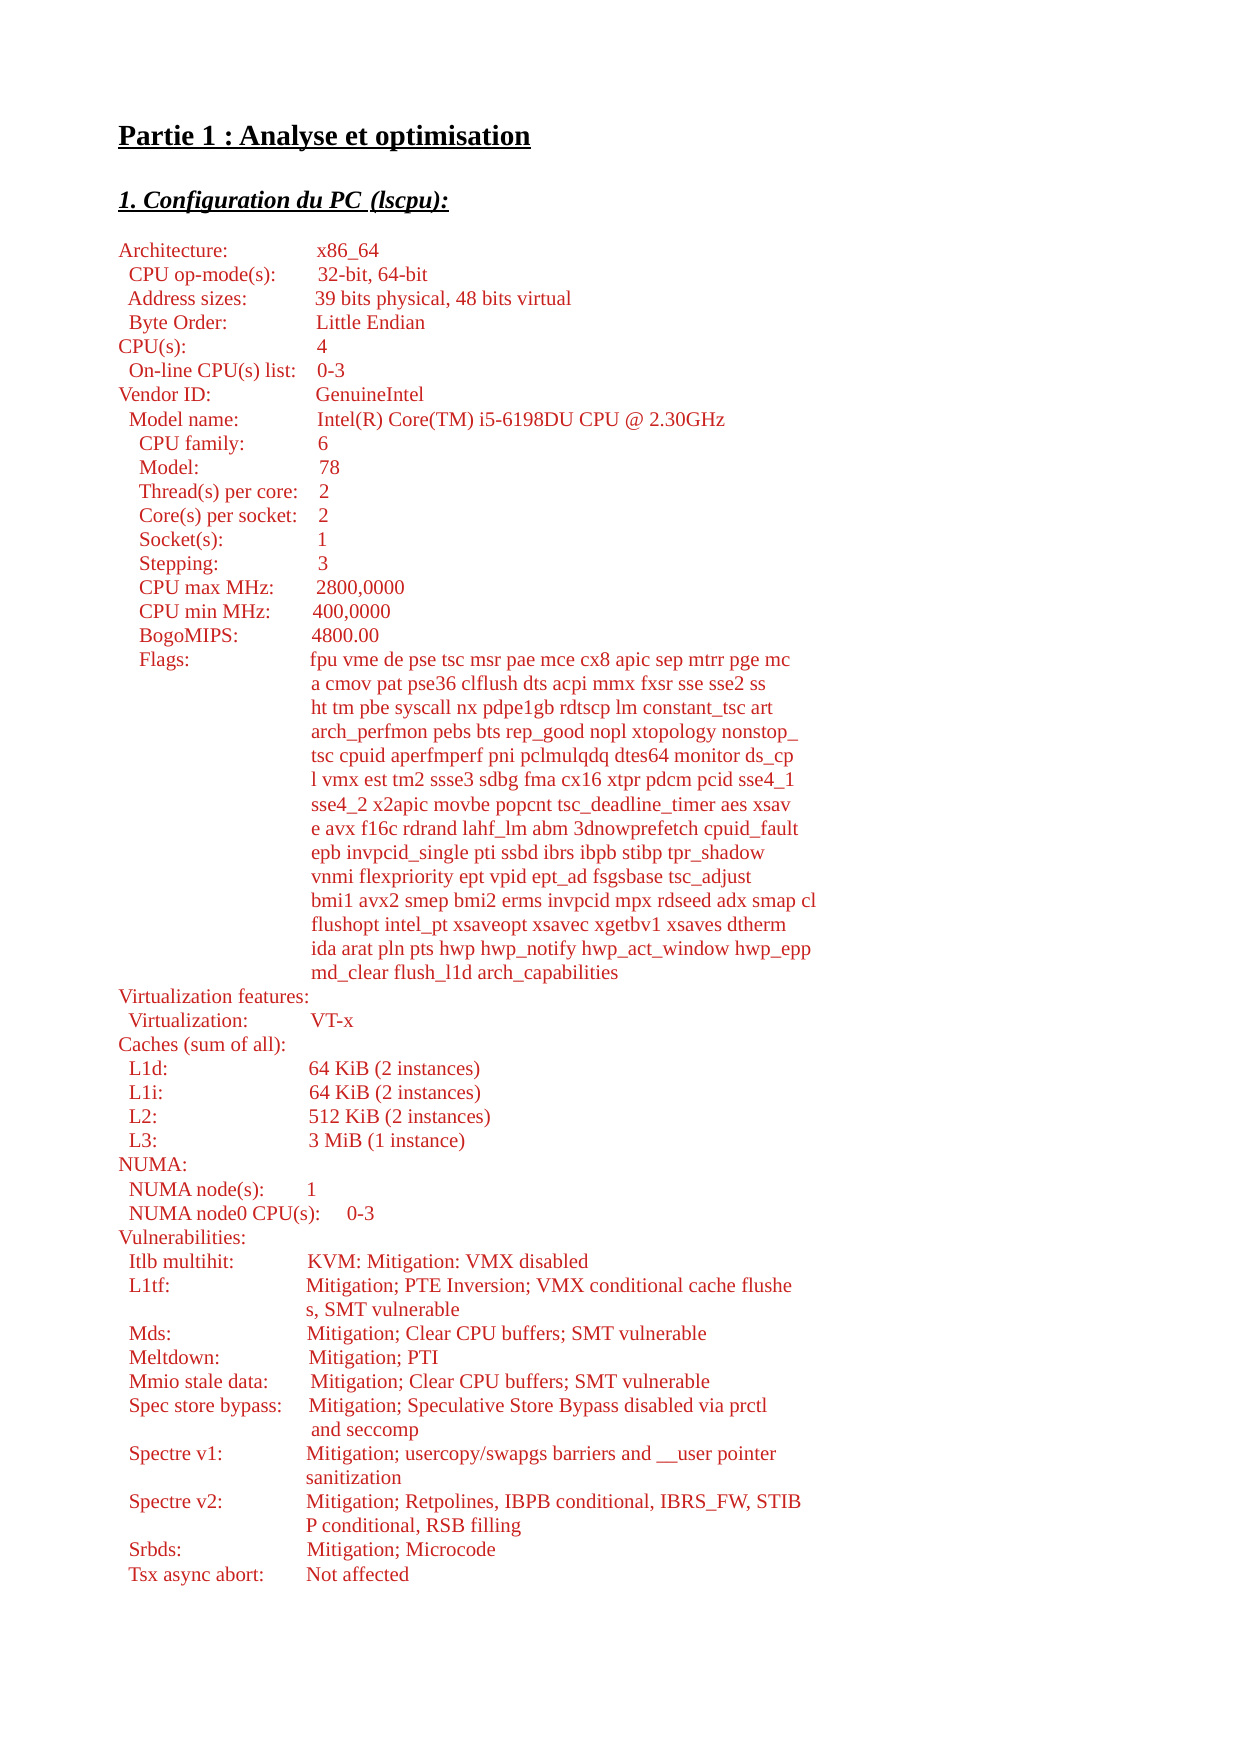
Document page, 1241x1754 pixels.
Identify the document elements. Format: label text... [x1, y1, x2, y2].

text Mds: Mitigation; Clear CPU buffers; SMT vulnerable [118, 1321, 1122, 1345]
text Address sizes: 39 bits physical, 48 bits virtual [118, 286, 1122, 310]
text L3: 3 MiB (1 instance) [118, 1128, 1122, 1152]
text Virtualization features: [118, 984, 1122, 1008]
text l vmx est tm2 ssse3 sdbg fma cx16 xtpr pdcm pcid sse4_1 [118, 767, 1122, 791]
text Vendor ID: GenuineIntel [118, 382, 1122, 406]
text Virtualization: VT-x [118, 1008, 1122, 1032]
text Socket(s): 1 [118, 527, 1122, 551]
text Srbds: Mitigation; Microcode [118, 1537, 1122, 1561]
text tsc cpuid aperfmperf pni pclmulqdq dtes64 monitor ds_cp [118, 743, 1122, 767]
text s, SMT vulnerable [118, 1297, 1122, 1321]
text L1i: 64 KiB (2 instances) [118, 1080, 1122, 1104]
text flushopt intel_pt xsaveopt xsavec xgetbv1 xsaves dtherm [118, 912, 1122, 936]
text L1d: 64 KiB (2 instances) [118, 1056, 1122, 1080]
text Spectre v2: Mitigation; Retpolines, IBPB conditional, IBRS_FW, STIB [118, 1489, 1122, 1513]
text Mmio stale data: Mitigation; Clear CPU buffers; SMT vulnerable [118, 1369, 1122, 1393]
text Meltdown: Mitigation; PTI [118, 1345, 1122, 1369]
text Model: 78 [118, 454, 1122, 479]
text arch_perfmon pebs bts rep_good nopl xtopology nonstop_ [118, 719, 1122, 743]
text NUMA node(s): 1 [118, 1176, 1122, 1201]
text On-line CPU(s) list: 0-3 [118, 358, 1122, 382]
text ht tm pbe syscall nx pdpe1gb rdtscp lm constant_tsc art [118, 695, 1122, 719]
text and seccomp [118, 1417, 1122, 1441]
text Spec store bypass: Mitigation; Speculative Store Bypass disabled via prctl [118, 1393, 1122, 1417]
text bmi1 avx2 smep bmi2 erms invpcid mpx rdseed adx smap cl [118, 888, 1122, 912]
text Model name: Intel(R) Core(TM) i5-6198DU CPU @ 2.30GHz [118, 406, 1122, 431]
text ida arat pln pts hwp hwp_notify hwp_act_window hwp_epp [118, 936, 1122, 960]
text Spectre v1: Mitigation; usercopy/swapgs barriers and __user pointer [118, 1441, 1122, 1465]
text BogoMIPS: 4800.00 [118, 623, 1122, 647]
text sse4_2 x2apic movbe popcnt tsc_deadline_timer aes xsav [118, 791, 1122, 816]
text 1. Configuration du PC (lscpu): [118, 185, 1122, 214]
text Caches (sum of all): [118, 1032, 1122, 1056]
text L1tf: Mitigation; PTE Inversion; VMX conditional cache flushe [118, 1273, 1122, 1297]
text CPU op-mode(s): 32-bit, 64-bit [118, 262, 1122, 286]
text NUMA node0 CPU(s): 0-3 [118, 1201, 1122, 1224]
text L2: 512 KiB (2 instances) [118, 1104, 1122, 1128]
text Core(s) per socket: 2 [118, 503, 1122, 527]
text CPU family: 6 [118, 431, 1122, 454]
text Stepping: 3 [118, 551, 1122, 575]
text md_clear flush_l1d arch_capabilities [118, 960, 1122, 984]
text a cmov pat pse36 clflush dts acpi mmx fxsr sse sse2 ss [118, 671, 1122, 695]
text CPU(s): 4 [118, 334, 1122, 358]
text Thread(s) per core: 2 [118, 479, 1122, 503]
text Tsx async abort: Not affected [118, 1561, 1122, 1586]
text NUMA: [118, 1152, 1122, 1176]
text CPU max MHz: 2800,0000 [118, 575, 1122, 599]
text P conditional, RSB filling [118, 1513, 1122, 1537]
text e avx f16c rdrand lahf_lm abm 3dnowprefetch cpuid_fault [118, 816, 1122, 839]
text vnmi flexpriority ept vpid ept_ad fsgsbase tsc_adjust [118, 864, 1122, 888]
text CPU min MHz: 400,0000 [118, 599, 1122, 623]
text sanitization [118, 1465, 1122, 1489]
text Vulnerabilities: [118, 1224, 1122, 1249]
text Partie 1 : Analyse et optimisation [118, 118, 1122, 152]
text Architecture: x86_64 [118, 238, 1122, 262]
text epb invpcid_single pti ssbd ibrs ibpb stibp tpr_shadow [118, 839, 1122, 864]
text Flags: fpu vme de pse tsc msr pae mce cx8 apic sep mtrr pge mc [118, 647, 1122, 671]
text Byte Order: Little Endian [118, 310, 1122, 334]
text Itlb multihit: KVM: Mitigation: VMX disabled [118, 1249, 1122, 1273]
